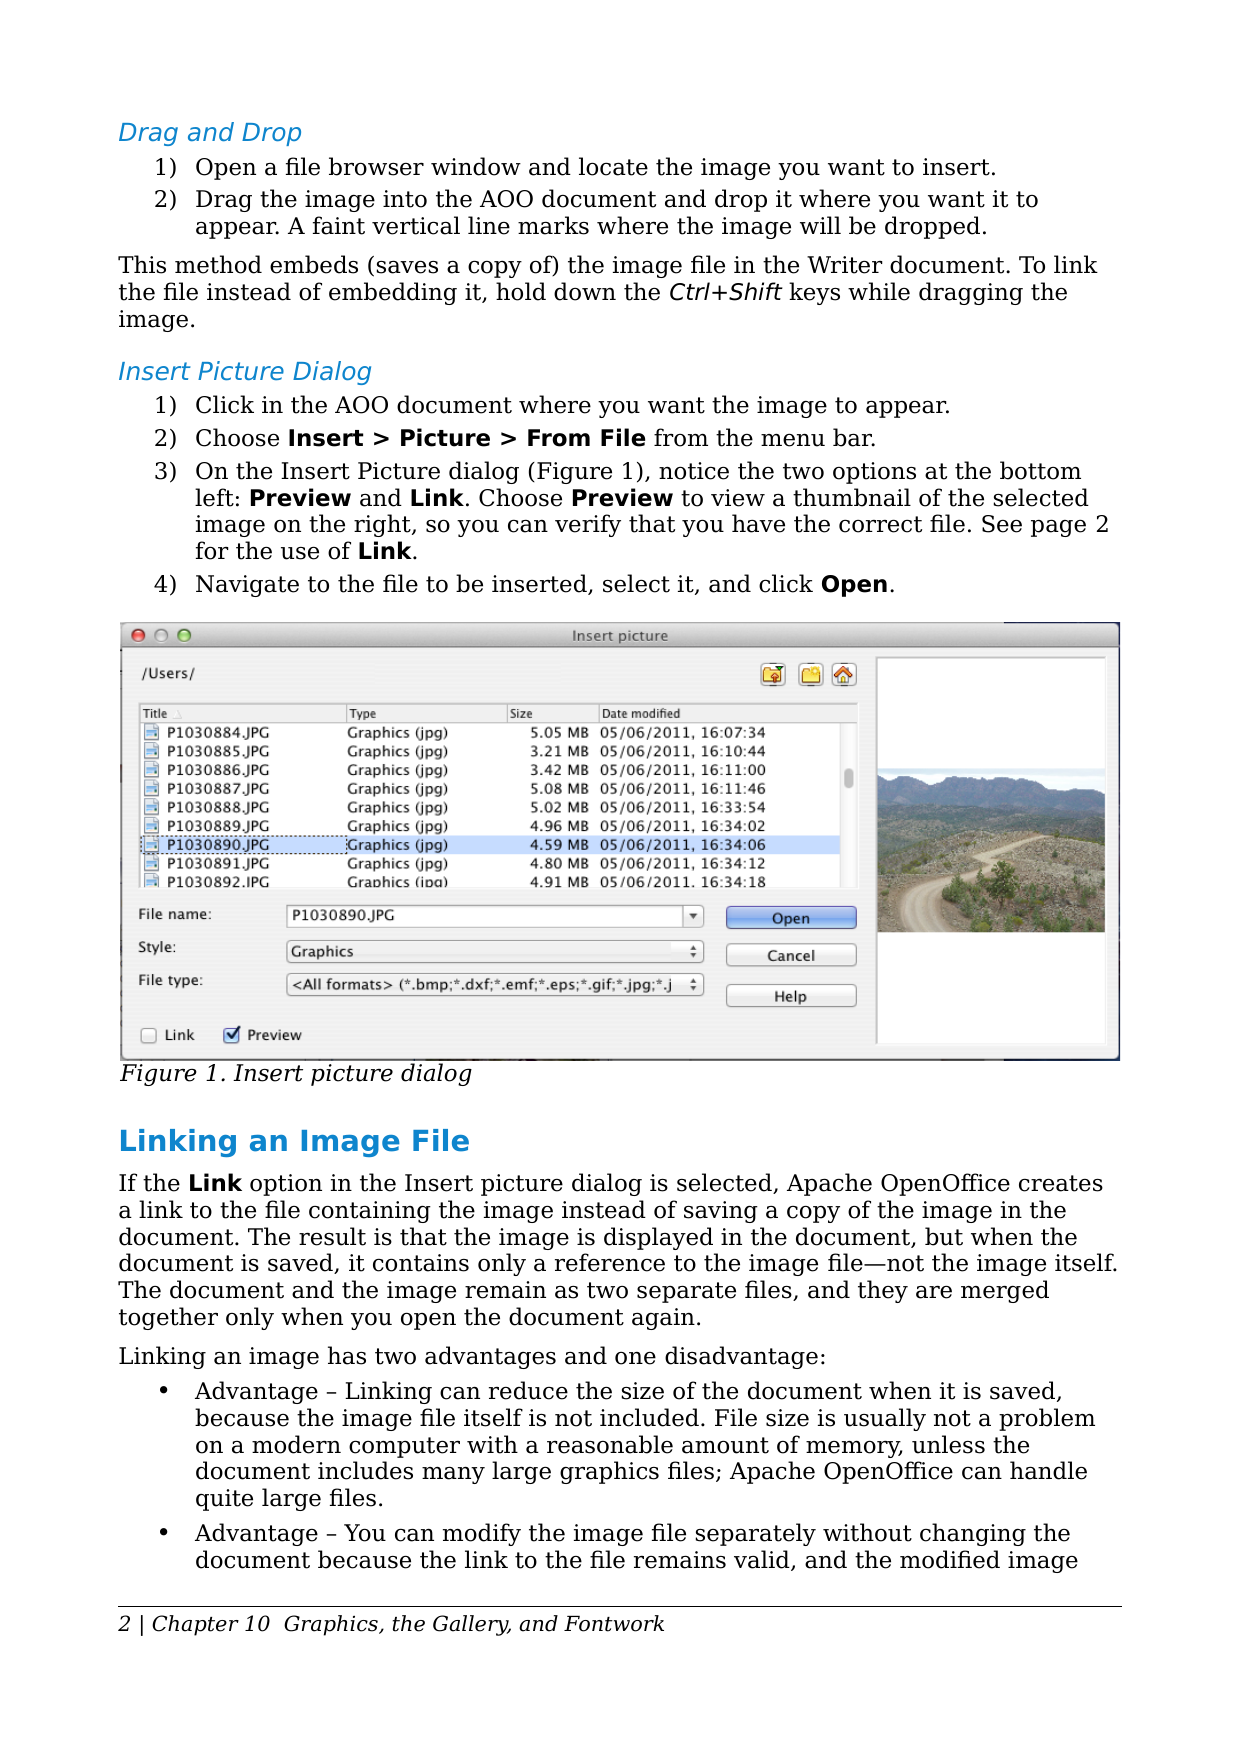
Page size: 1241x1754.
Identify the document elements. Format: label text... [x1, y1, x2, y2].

list Choose Insert > Picture > From File from the menu bar. [177, 425, 1122, 452]
list Open a file browser window and locate the image you want to insert. [177, 154, 1122, 180]
list Linking an image has two advantages and one disadvantage: [118, 1343, 1122, 1369]
picture [120, 622, 1121, 1061]
subtitle Insert Picture Dialog [118, 357, 1122, 386]
list Navigate to the file to be inserted, select it, and click Open. [177, 571, 1122, 598]
list Click in the AOO document where you want the image to appear. [177, 392, 1122, 419]
subtitle Drag and Drop [118, 118, 1122, 147]
list On the Insert Picture dialog (Figure 1), notice the two options at the bottom left: Preview and Link. Choose Preview to view a thumbnail of the selected image on the right, so you can verify that you have the correct file. See page 2 for the use of Link. [177, 458, 1122, 565]
text This method embeds (saves a copy of) the image file in the Writer document. To link the file instead of embedding it, hold down the Ctrl+Shift keys while dragging the image. [118, 252, 1122, 332]
list Drag the image into the AOO document and drop it where you want it to appear. A faint vertical line marks where the image will be dropped. [177, 187, 1122, 240]
list Advantage – You can modify the image file separately without changing the document because the link to the file remains valid, and the modified image [156, 1518, 1122, 1574]
text If the Link option in the Insert picture dialog is selected, Apache OpenOffice creates a link to the file containing the image instead of saving a copy of the image in the document. The result is that the image is displayed in the document, but when the document is saved, it contains only a reference to the image file—not the image itself. The document and the image remain as two separate files, and they are merged together only when you open the document again. [118, 1170, 1122, 1330]
subtitle Linking an Image File [118, 1124, 1122, 1158]
list Advantage – Linking can reduce the size of the document when it is saved, because the image file itself is not included. File size is usually not a problem on a modern computer with a reasonable amount of memory, unless the document includes many large graphics files; Apache OpenOffice can handle quite large files. [156, 1376, 1122, 1512]
text Figure 1. Insert picture dialog [120, 1061, 1120, 1087]
